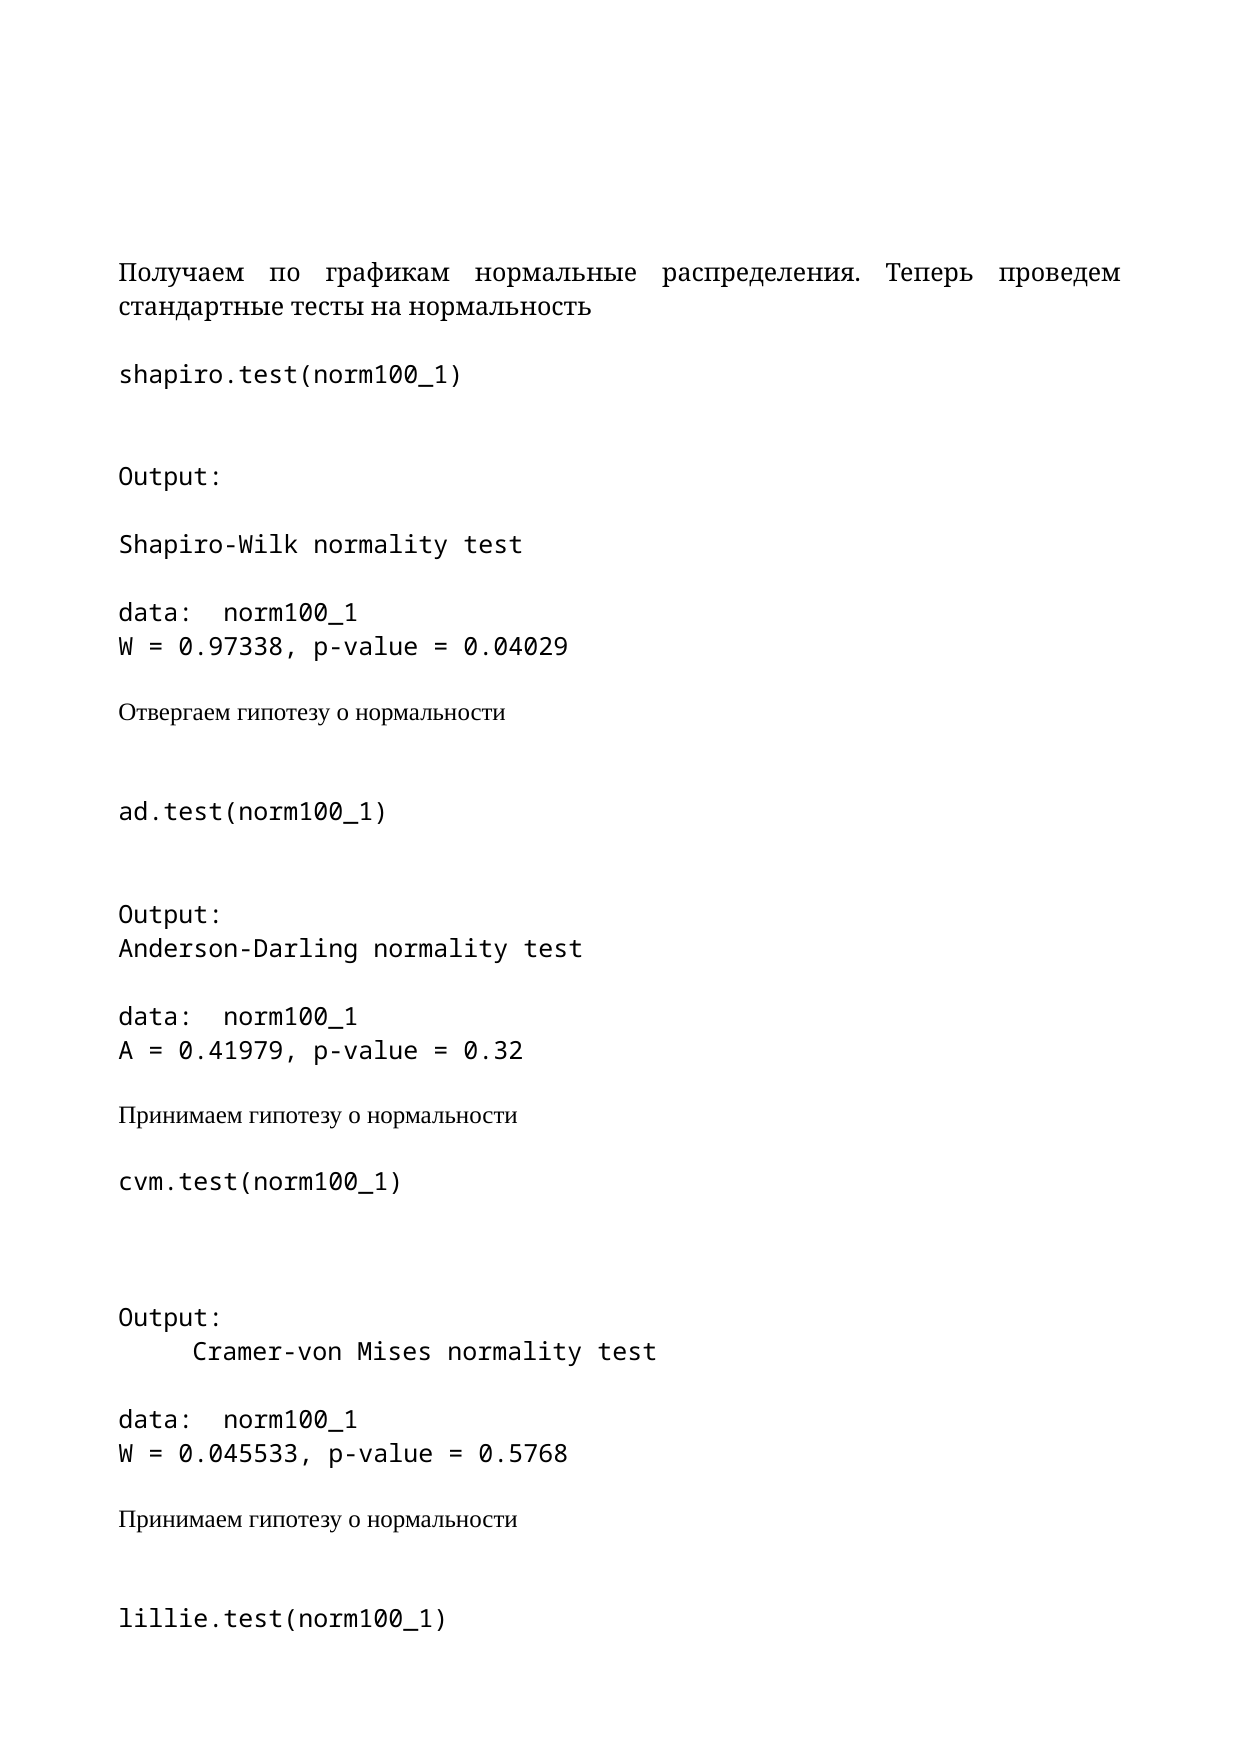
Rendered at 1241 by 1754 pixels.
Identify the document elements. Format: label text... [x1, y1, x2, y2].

text Anderson-Darling normality test [118, 930, 1122, 964]
text Output: [118, 459, 1122, 493]
text data: norm100_1 [118, 998, 1122, 1032]
text cvm.test(norm100_1) [118, 1163, 1122, 1197]
text Получаем по графикам нормальные распределения. Теперь проведем стандартные тесты на нормальность [118, 254, 1122, 322]
text Принимаем гипотезу о нормальности [118, 1504, 1122, 1533]
text data: norm100_1 [118, 595, 1122, 629]
text Принимаем гипотезу о нормальности [118, 1101, 1122, 1129]
text Output: [118, 1300, 1122, 1334]
text lillie.test(norm100_1) [118, 1601, 1122, 1635]
text W = 0.97338, p-value = 0.04029 [118, 629, 1122, 663]
text shapiro.test(norm100_1) [118, 357, 1122, 391]
text ad.test(norm100_1) [118, 794, 1122, 828]
text W = 0.045533, p-value = 0.5768 [118, 1436, 1122, 1470]
text data: norm100_1 [118, 1402, 1122, 1436]
text Отвергаем гипотезу о нормальности [118, 697, 1122, 726]
text Shapiro-Wilk normality test [118, 527, 1122, 561]
text A = 0.41979, p-value = 0.32 [118, 1032, 1122, 1067]
text Cramer-von Mises normality test [118, 1334, 1122, 1368]
text Output: [118, 896, 1122, 930]
